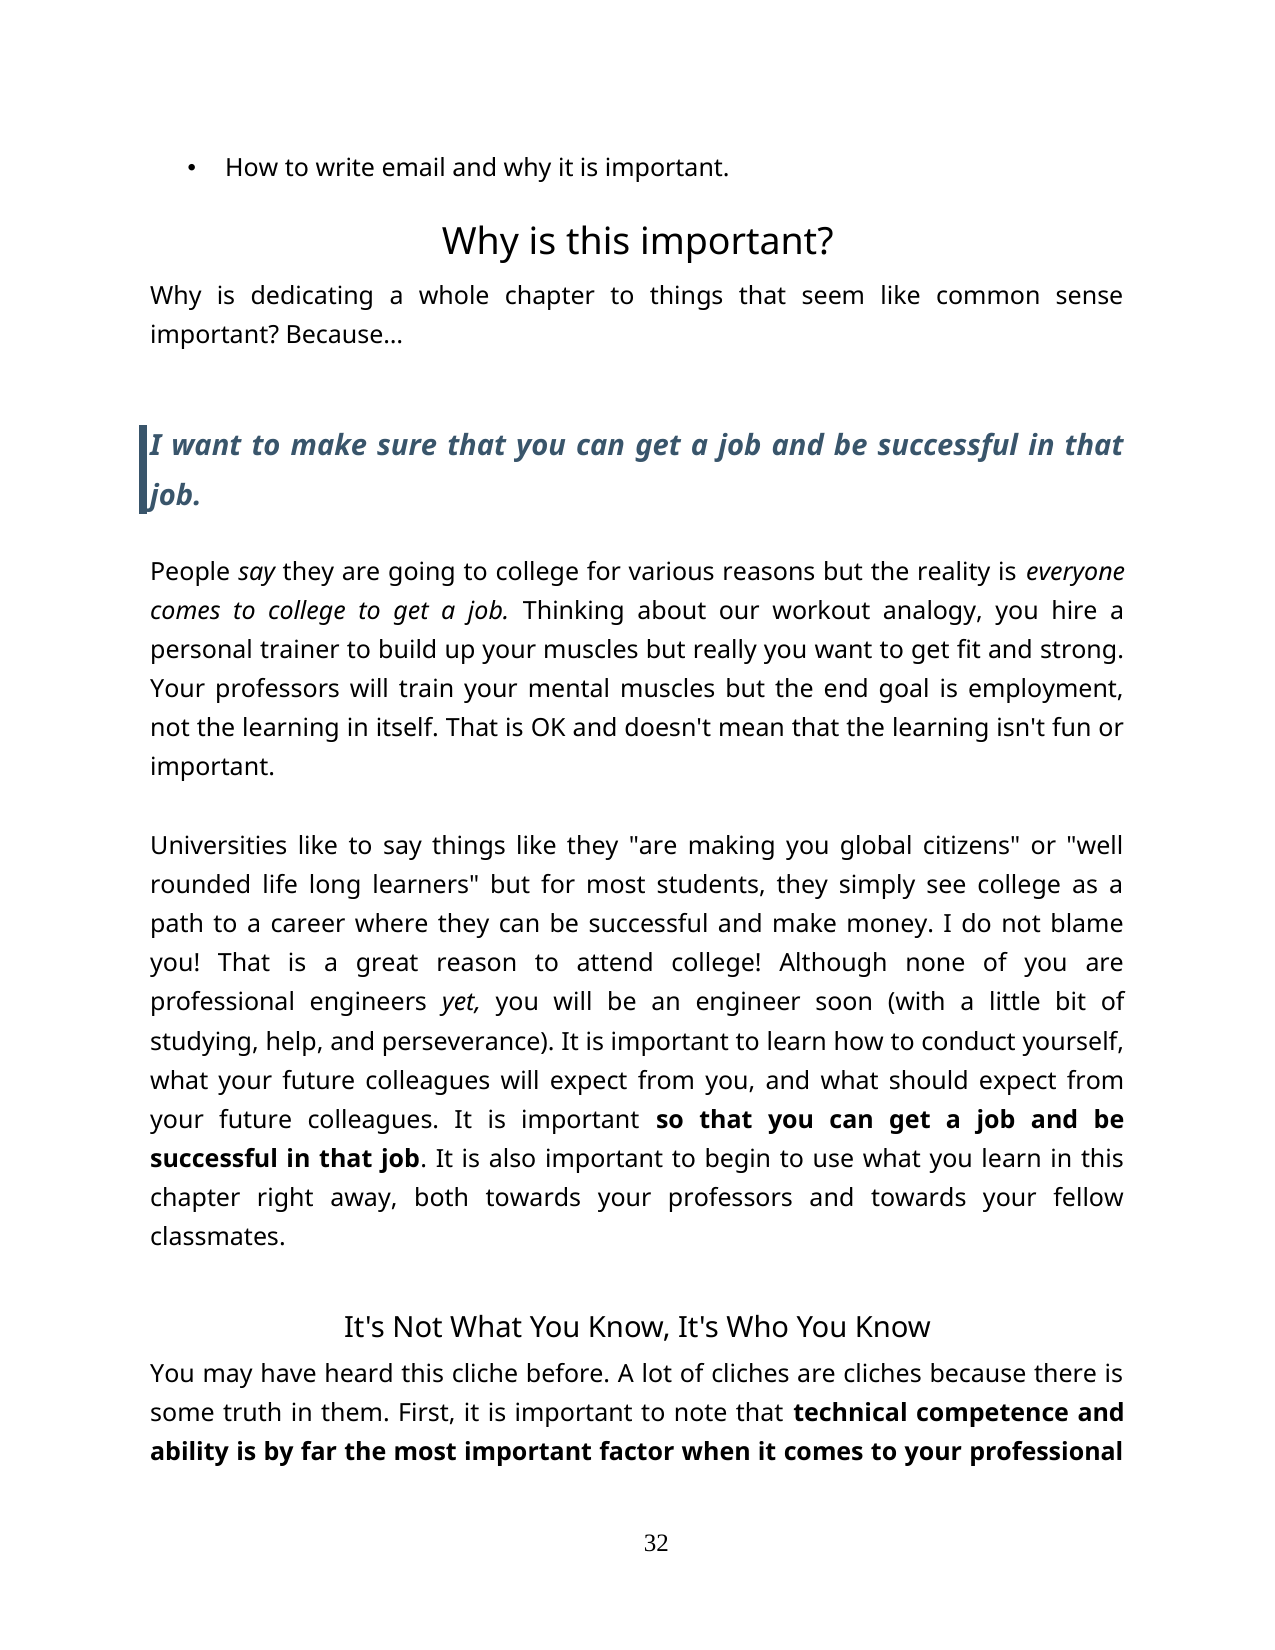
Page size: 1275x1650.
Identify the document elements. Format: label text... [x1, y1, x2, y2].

text Why is dedicating a whole chapter to things that seem like common sense important? Because… [150, 278, 1125, 351]
text People say they are going to college for various reasons but the reality is everyone comes to college to get a job. Thinking about our workout analogy, you hire a personal trainer to build up your muscles but really you want to get fit and strong. Your professors will train your mental muscles but the end goal is employment, not the learning in itself. That is OK and doesn't mean that the learning isn't fun or important. [150, 553, 1125, 783]
list How to write email and why it is important. [187, 150, 1125, 184]
text You may have heard this cliche before. A lot of cliches are cliches because there is some truth in them. First, it is important to note that technical competence and ability is by far the most important factor when it comes to your professional [150, 1355, 1125, 1468]
text Universities like to say things like they "are making you global citizens" or "well rounded life long learners" but for most students, they simply see college as a path to a career where they can be successful and make money. I do not blame you! That is a great reason to attend college! Although none of you are professional engineers yet, you will be an engineer soon (with a little bit of studying, help, and perseverance). It is important to learn how to conduct yourself, what your future colleagues will expect from you, and what should expect from your future colleagues. It is important so that you can get a job and be successful in that job. It is also important to begin to use what you learn in this chapter right away, both towards your professors and towards your fellow classmates. [150, 827, 1125, 1253]
subtitle Why is this important? [150, 214, 1125, 265]
text I want to make sure that you can get a job and be successful in that job. [139, 424, 1125, 514]
subtitle It's Not What You Know, It's Who You Know [150, 1306, 1125, 1346]
